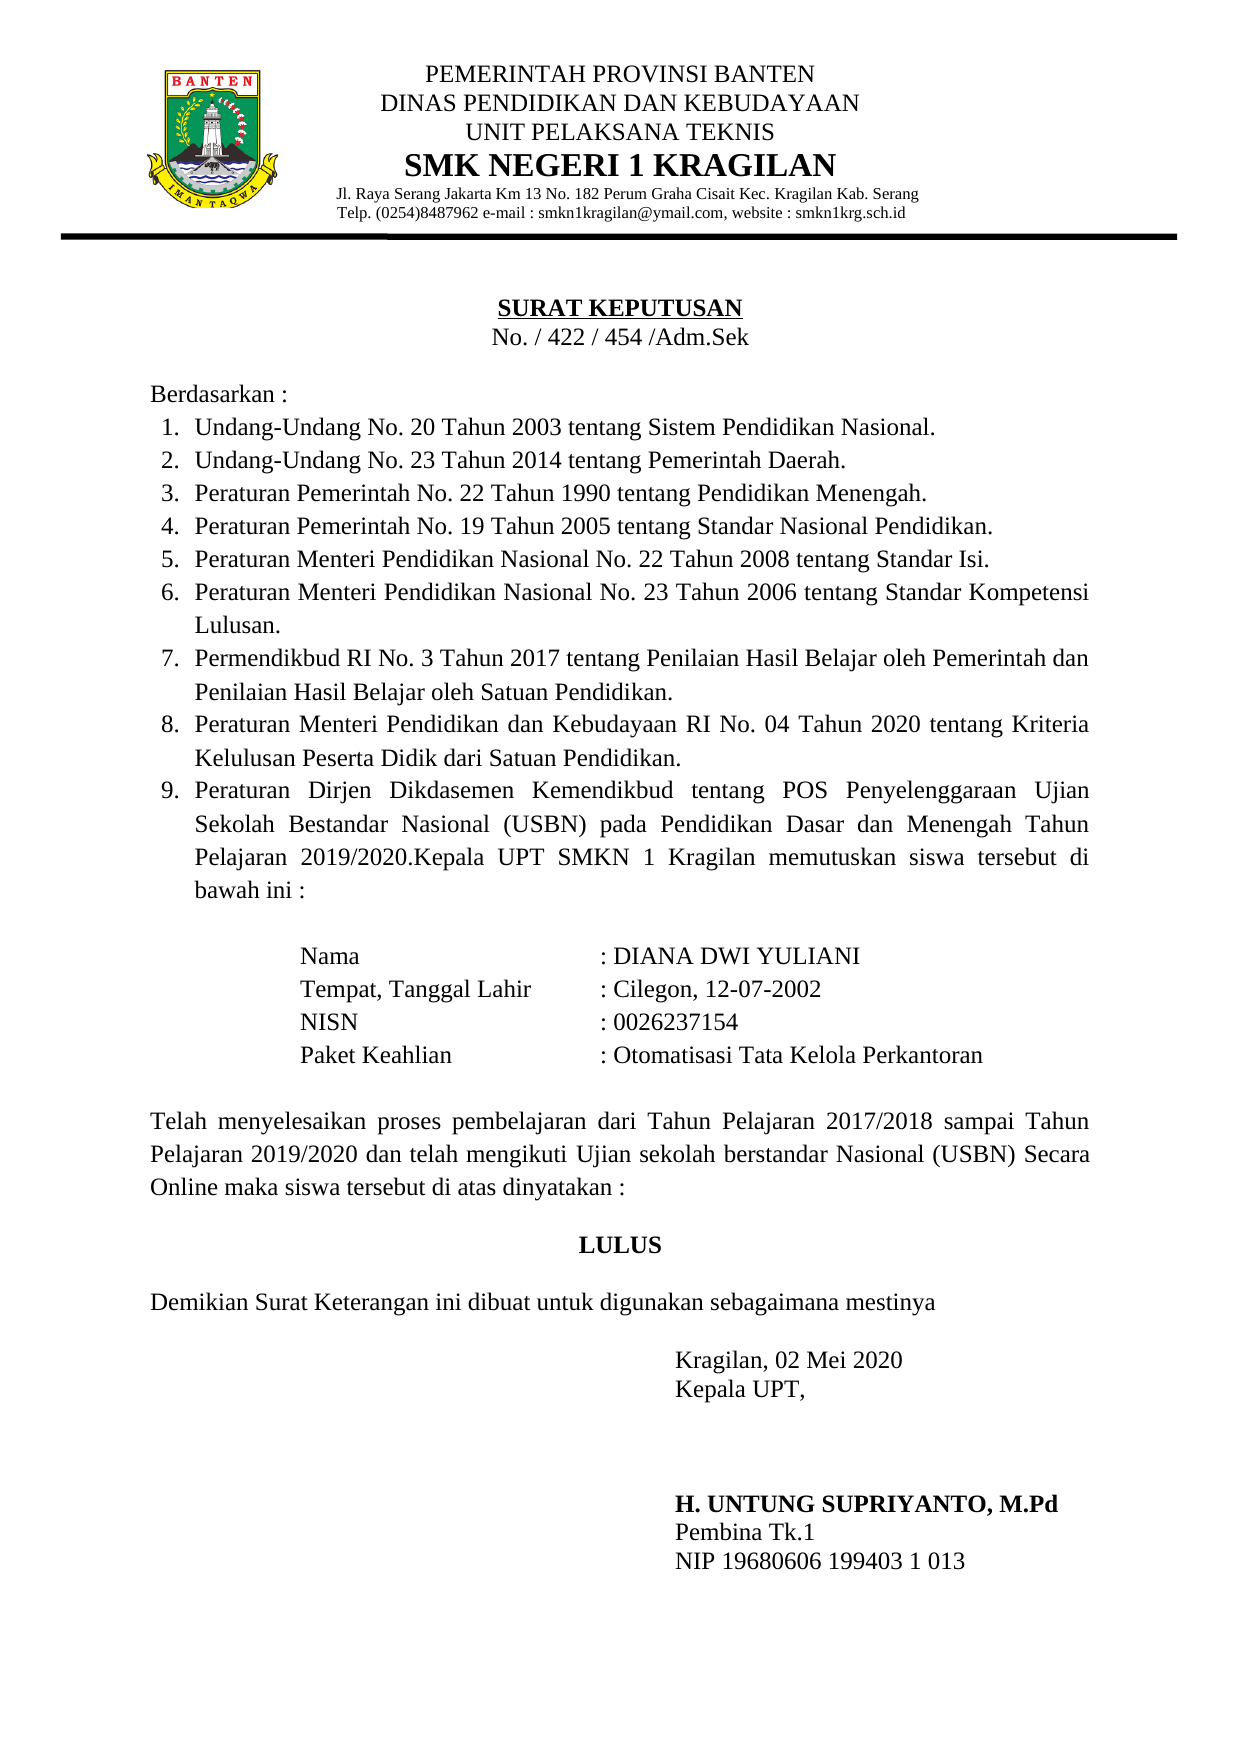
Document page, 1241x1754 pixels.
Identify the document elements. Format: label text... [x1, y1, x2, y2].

list Peraturan Menteri Pendidikan Nasional No. 22 Tahun 2008 tentang Standar Isi. [179, 544, 1090, 573]
text Paket Keahlian : Otomatisasi Tata Kelola Perkantoran [150, 1040, 1090, 1068]
text SURAT KEPUTUSAN [150, 293, 1090, 322]
text Kepala UPT, [150, 1374, 1090, 1402]
list Permendikbud RI No. 3 Tahun 2017 tentang Penilaian Hasil Belajar oleh Pemerintah dan Penilaian Hasil Belajar oleh Satuan Pendidikan. [179, 643, 1090, 705]
text NISN : 0026237154 [150, 1007, 1090, 1036]
list Peraturan Menteri Pendidikan Nasional No. 23 Tahun 2006 tentang Standar Kompetensi Lulusan. [179, 577, 1090, 639]
text Kragilan, 02 Mei 2020 [150, 1345, 1090, 1374]
text Demikian Surat Keterangan ini dibuat untuk digunakan sebagaimana mestinya [150, 1287, 1090, 1316]
list Peraturan Menteri Pendidikan dan Kebudayaan RI No. 04 Tahun 2020 tentang Kriteria Kelulusan Peserta Didik dari Satuan Pendidikan. [179, 709, 1090, 771]
text Nama : DIANA DWI YULIANI [150, 941, 1090, 969]
text LULUS [150, 1230, 1090, 1259]
list Peraturan Pemerintah No. 19 Tahun 2005 tentang Standar Nasional Pendidikan. [179, 511, 1090, 540]
text NIP 19680606 199403 1 013 [150, 1546, 1090, 1575]
text No. / 422 / 454 /Adm.Sek [150, 322, 1090, 351]
picture [146, 70, 279, 208]
list Peraturan Pemerintah No. 22 Tahun 1990 tentang Pendidikan Menengah. [179, 478, 1090, 507]
list Undang-Undang No. 20 Tahun 2003 tentang Sistem Pendidikan Nasional. [179, 412, 1090, 441]
text Pembina Tk.1 [150, 1517, 1090, 1546]
list Undang-Undang No. 23 Tahun 2014 tentang Pemerintah Daerah. [179, 445, 1090, 474]
list Peraturan Dirjen Dikdasemen Kemendikbud tentang POS Penyelenggaraan Ujian Sekolah Bestandar Nasional (USBN) pada Pendidikan Dasar dan Menengah Tahun Pelajaran 2019/2020.Kepala UPT SMKN 1 Kragilan memutuskan siswa tersebut di bawah ini : [179, 776, 1090, 903]
text Berdasarkan : [150, 379, 1090, 408]
text H. UNTUNG SUPRIYANTO, M.Pd [150, 1489, 1090, 1517]
text Telah menyelesaikan proses pembelajaran dari Tahun Pelajaran 2017/2018 sampai Tahun Pelajaran 2019/2020 dan telah mengikuti Ujian sekolah berstandar Nasional (USBN) Secara Online maka siswa tersebut di atas dinyatakan : [150, 1106, 1090, 1201]
text Tempat, Tanggal Lahir : Cilegon, 12-07-2002 [150, 974, 1090, 1002]
